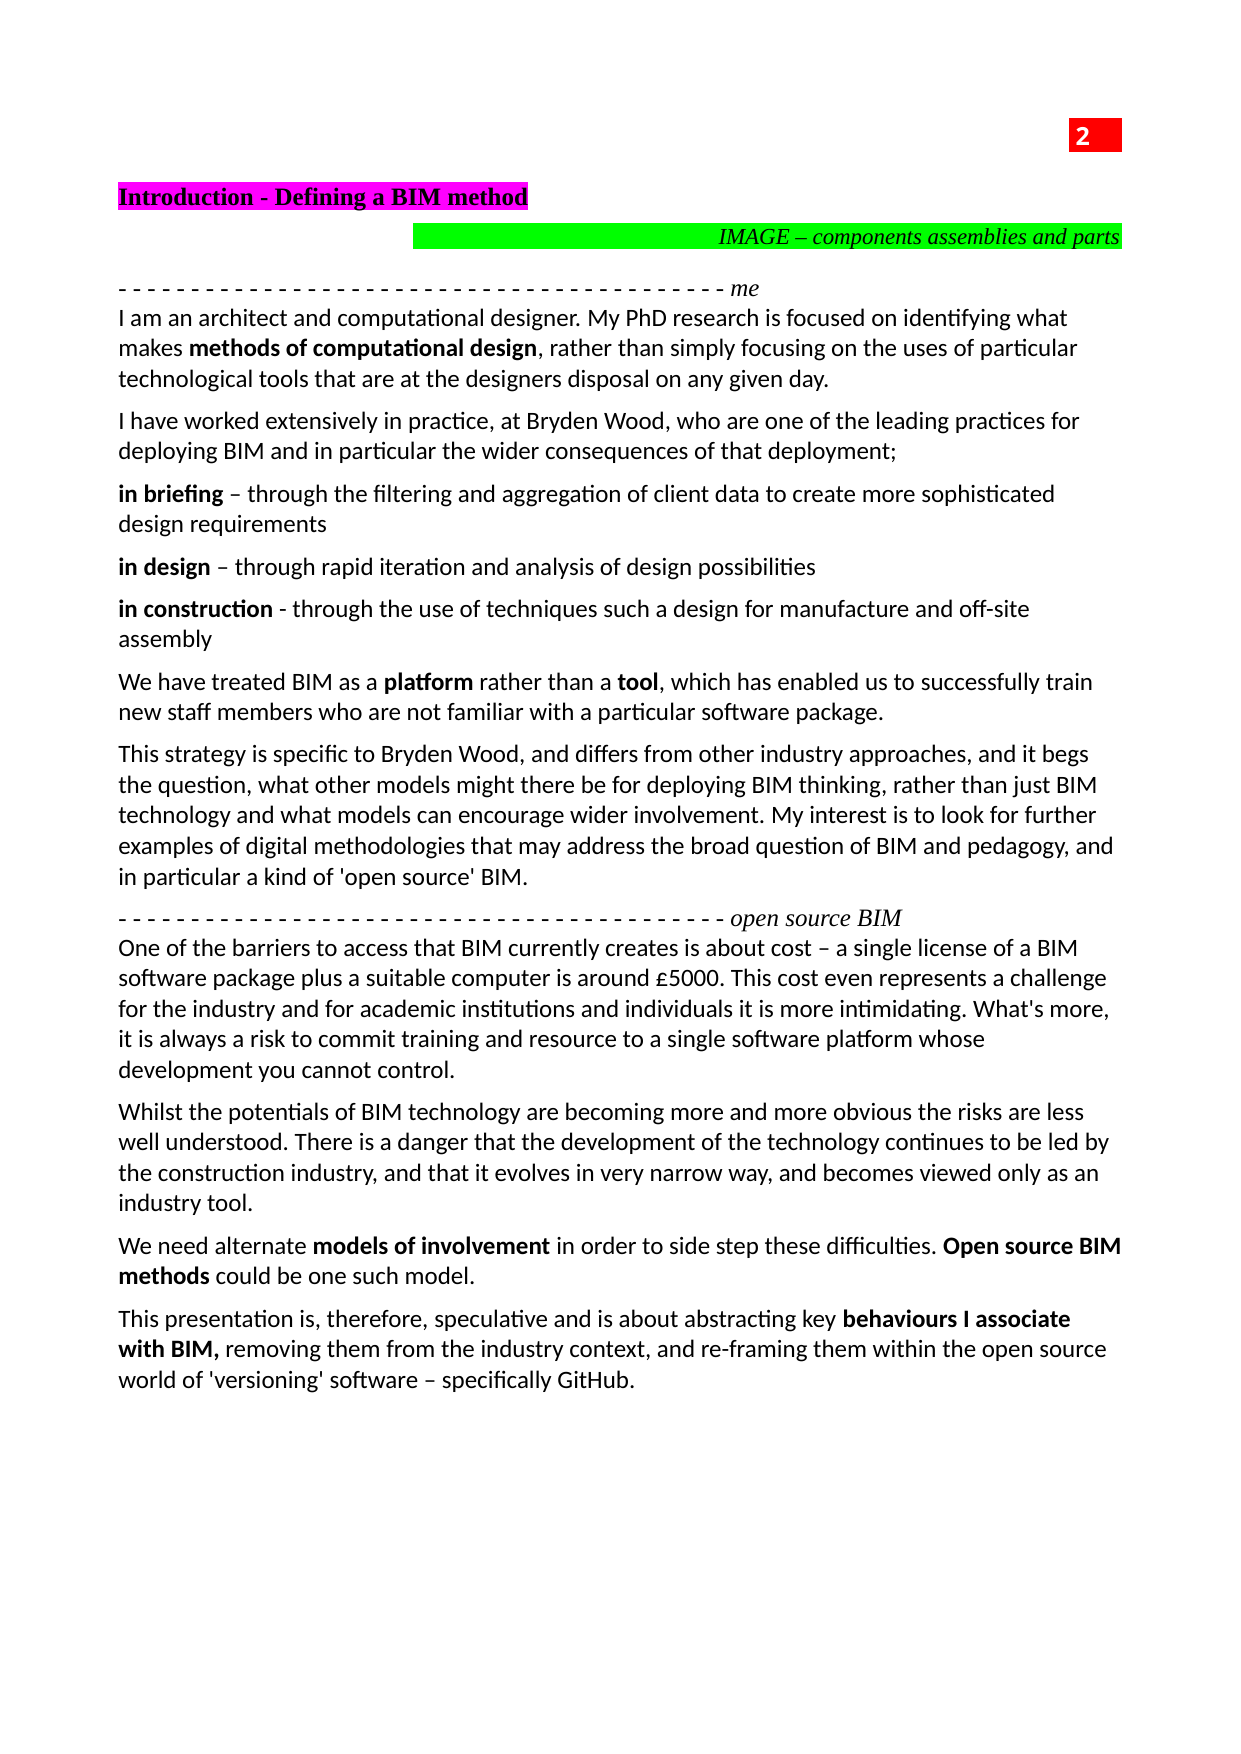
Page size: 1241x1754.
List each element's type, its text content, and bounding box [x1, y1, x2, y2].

text Whilst the potentials of BIM technology are becoming more and more obvious the risks are less well understood. There is a danger that the development of the technology continues to be led by the construction industry, and that it evolves in very narrow way, and becomes viewed only as an industry tool. [118, 1096, 1122, 1218]
text Introduction - Defining a BIM method [118, 182, 1122, 210]
text This presentation is, therefore, speculative and is about abstracting key behaviours I associate with BIM, removing them from the industry context, and re-framing them within the open source world of 'versioning' software – specifically GitHub. [118, 1303, 1122, 1394]
text We need alternate models of involvement in order to side step these difficulties. Open source BIM methods could be one such model. [118, 1230, 1122, 1291]
text We have treated BIM as a platform rather than a tool, which has enabled us to successfully train new staff members who are not familiar with a particular software package. [118, 666, 1122, 727]
text I am an architect and computational designer. My PhD research is focused on identifying what makes methods of computational design, rather than simply focusing on the uses of particular technological tools that are at the designers disposal on any given day. [118, 302, 1122, 393]
text in construction - through the use of techniques such a design for manufacture and off-site assembly [118, 593, 1122, 654]
text in design – through rapid iteration and analysis of design possibilities [118, 551, 1122, 581]
text IMAGE – components assemblies and parts [413, 223, 1122, 249]
text - - - - - - - - - - - - - - - - - - - - - - - - - - - - - - - - - - - - - - - - - - open source BIM [118, 903, 1122, 932]
text - - - - - - - - - - - - - - - - - - - - - - - - - - - - - - - - - - - - - - - - - - me [118, 273, 1122, 302]
text One of the barriers to access that BIM currently creates is about cost – a single license of a BIM software package plus a suitable computer is around £5000. This cost even represents a challenge for the industry and for academic institutions and individuals it is more intimidating. What's more, it is always a risk to commit training and resource to a single software platform whose development you cannot control. [118, 932, 1122, 1084]
text This strategy is specific to Bryden Wood, and differs from other industry approaches, and it begs the question, what other models might there be for deploying BIM thinking, rather than just BIM technology and what models can encourage wider involvement. My interest is to look for further examples of digital methodologies that may address the broad question of BIM and pedagogy, and in particular a kind of 'open source' BIM. [118, 738, 1122, 891]
text in briefing – through the filtering and aggregation of client data to create more sophisticated design requirements [118, 478, 1122, 539]
text I have worked extensively in practice, at Bryden Wood, who are one of the leading practices for deploying BIM and in particular the wider consequences of that deployment; [118, 405, 1122, 466]
